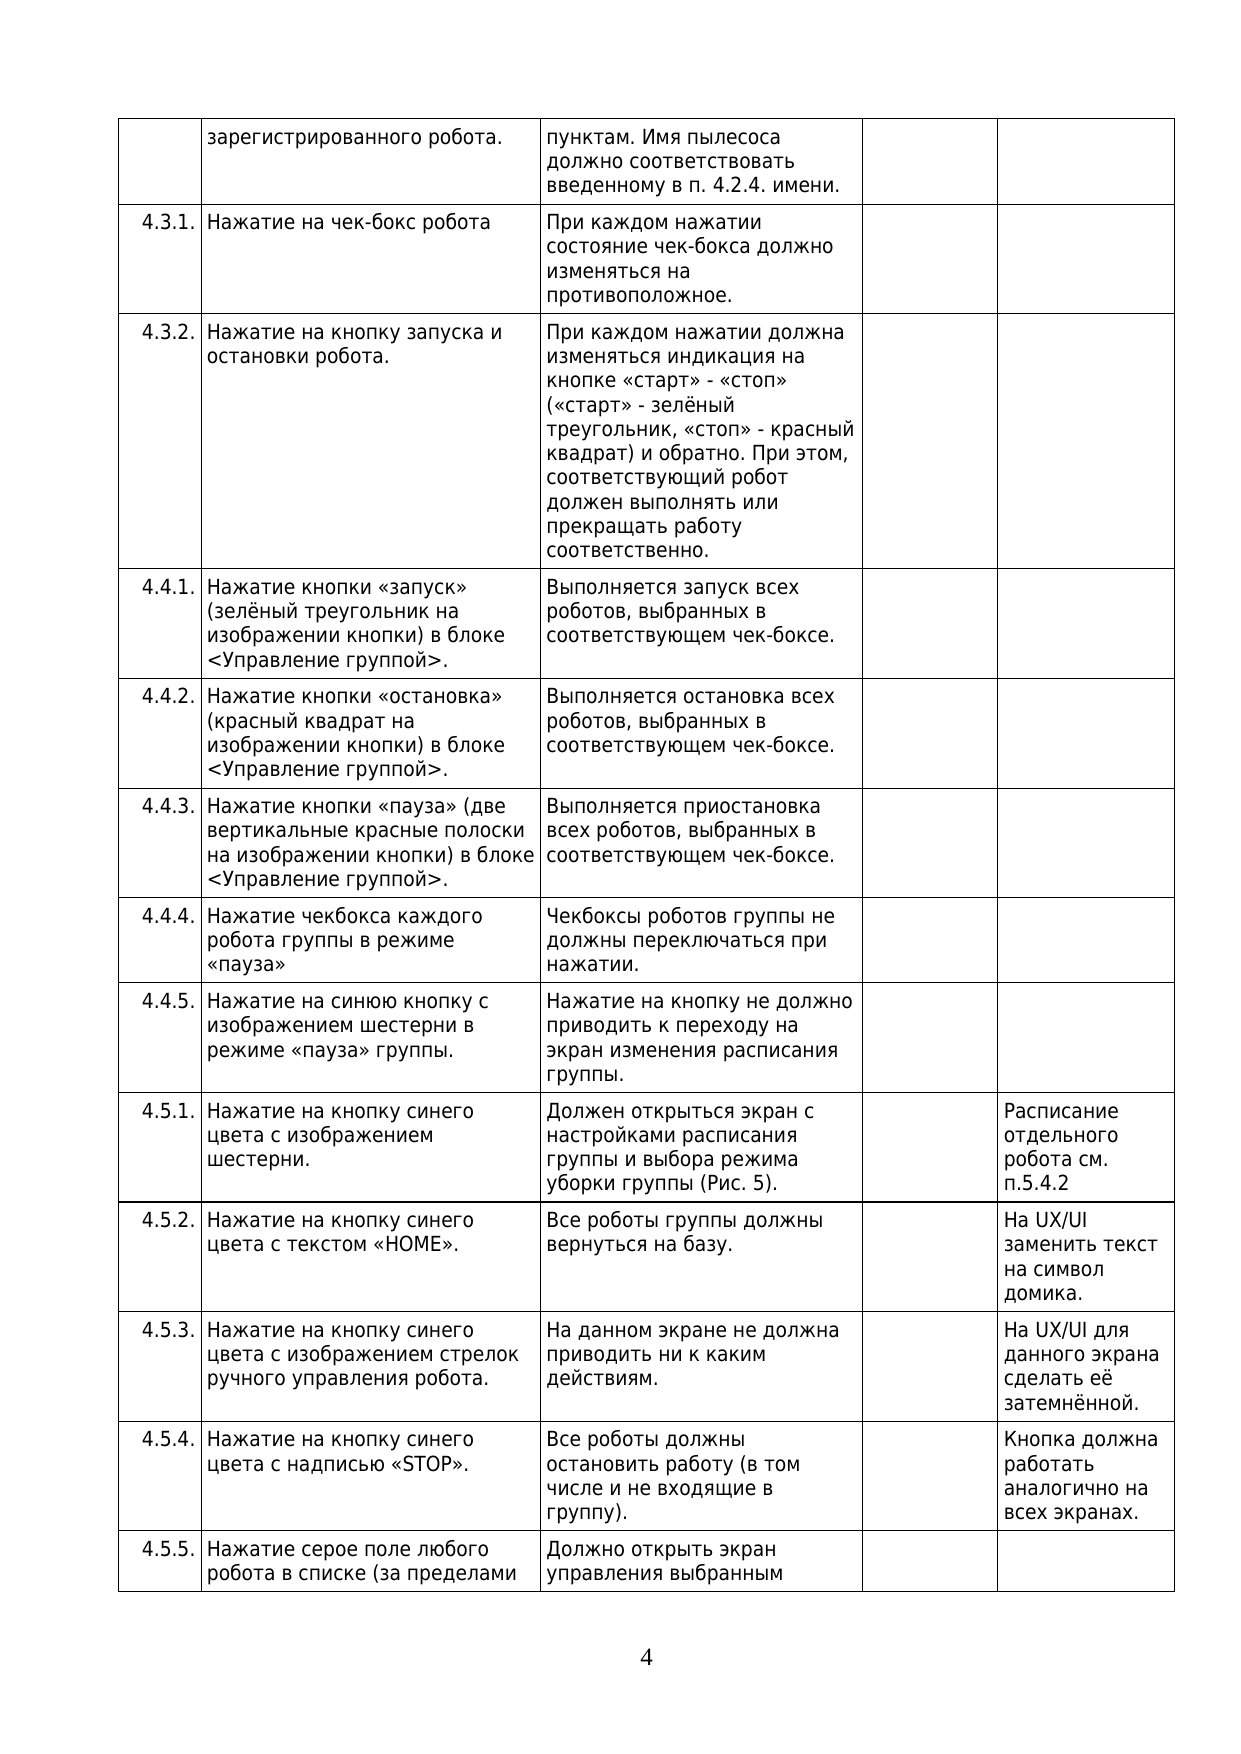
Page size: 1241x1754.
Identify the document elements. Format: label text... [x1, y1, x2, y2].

table_cell [863, 314, 997, 568]
table_cell [998, 679, 1174, 787]
table_cell Нажатие на кнопку запуска и остановки робота. [202, 314, 540, 568]
table_cell Выполняется запуск всех роботов, выбранных в соответствующем чек-боксе. [541, 569, 862, 678]
table_cell 4.4.5. [119, 983, 201, 1092]
table_cell Нажатие на кнопку синего цвета с изображением стрелок ручного управления робота. [202, 1312, 540, 1421]
table_cell [863, 1312, 997, 1421]
table_cell Все роботы должны остановить работу (в том числе и не входящие в группу). [541, 1422, 862, 1530]
table_cell 4.5.1. [119, 1093, 201, 1201]
table_cell Нажатие чекбокса каждого робота группы в режиме «пауза» [202, 898, 540, 982]
table_cell [863, 119, 997, 203]
table_cell На данном экране не должна приводить ни к каким действиям. [541, 1312, 862, 1421]
table_cell [998, 983, 1174, 1092]
table_cell Кнопка должна работать аналогично на всех экранах. [998, 1422, 1174, 1530]
table_cell [863, 983, 997, 1092]
table_cell Выполняется остановка всех роботов, выбранных в соответствующем чек-боксе. [541, 679, 862, 787]
table_cell 4.5.2. [119, 1203, 201, 1311]
table_cell [863, 1422, 997, 1530]
table_cell [998, 789, 1174, 897]
table_cell [863, 679, 997, 787]
table_cell [863, 1203, 997, 1311]
table_cell На UX/UI для данного экрана сделать её затемнённой. [998, 1312, 1174, 1421]
table_cell [863, 205, 997, 313]
table_cell Нажатие на кнопку не должно приводить к переходу на экран изменения расписания группы. [541, 983, 862, 1092]
table_cell Чекбоксы роботов группы не должны переключаться при нажатии. [541, 898, 862, 982]
table_cell [998, 569, 1174, 678]
table_cell Должно открыть экран управления выбранным [541, 1531, 862, 1591]
table_cell зарегистрированного робота. [202, 119, 540, 203]
table_cell 4.4.2. [119, 679, 201, 787]
table_cell Выполняется приостановка всех роботов, выбранных в соответствующем чек-боксе. [541, 789, 862, 897]
table_cell Нажатие кнопки «запуск» (зелёный треугольник на изображении кнопки) в блоке <Управление группой>. [202, 569, 540, 678]
table_cell Нажатие на кнопку синего цвета с изображением шестерни. [202, 1093, 540, 1201]
table_cell 4.5.3. [119, 1312, 201, 1421]
table_cell 4.5.5. [119, 1531, 201, 1591]
table_cell [998, 898, 1174, 982]
table_cell 4.3.1. [119, 205, 201, 313]
table_cell Нажатие кнопки «остановка» (красный квадрат на изображении кнопки) в блоке <Управление группой>. [202, 679, 540, 787]
table_cell [998, 205, 1174, 313]
table_cell Нажатие серое поле любого робота в списке (за пределами [202, 1531, 540, 1591]
table_cell [863, 1093, 997, 1201]
table_cell Нажатие на кнопку синего цвета с текстом «HOME». [202, 1203, 540, 1311]
table_cell [998, 1531, 1174, 1591]
table_cell [863, 789, 997, 897]
table_cell Должен открыться экран с настройками расписания группы и выбора режима уборки группы (Рис. 5). [541, 1093, 862, 1201]
table_cell 4.4.3. [119, 789, 201, 897]
table_cell 4.4.1. [119, 569, 201, 678]
table_cell Нажатие на кнопку синего цвета с надписью «STOP». [202, 1422, 540, 1530]
table_cell 4.4.4. [119, 898, 201, 982]
table_cell [863, 1531, 997, 1591]
table_cell пунктам. Имя пылесоса должно соответствовать введенному в п. 4.2.4. имени. [541, 119, 862, 203]
table_cell Расписание отдельного робота см. п.5.4.2 [998, 1093, 1174, 1201]
table_cell Нажатие на синюю кнопку с изображением шестерни в режиме «пауза» группы. [202, 983, 540, 1092]
table_cell При каждом нажатии должна изменяться индикация на кнопке «старт» - «стоп» («старт» - зелёный треугольник, «стоп» - красный квадрат) и обратно. При этом, соответствующий робот должен выполнять или прекращать работу соответственно. [541, 314, 862, 568]
table_cell [998, 314, 1174, 568]
table_cell 4.5.4. [119, 1422, 201, 1530]
table_cell Все роботы группы должны вернуться на базу. [541, 1203, 862, 1311]
table_cell При каждом нажатии состояние чек-бокса должно изменяться на противоположное. [541, 205, 862, 313]
table_cell [863, 898, 997, 982]
table_cell [119, 119, 201, 203]
table_cell На UX/UI заменить текст на символ домика. [998, 1203, 1174, 1311]
table_cell Нажатие на чек-бокс робота [202, 205, 540, 313]
table_cell Нажатие кнопки «пауза» (две вертикальные красные полоски на изображении кнопки) в блоке <Управление группой>. [202, 789, 540, 897]
table_cell 4.3.2. [119, 314, 201, 568]
table_cell [863, 569, 997, 678]
table_cell [998, 119, 1174, 203]
